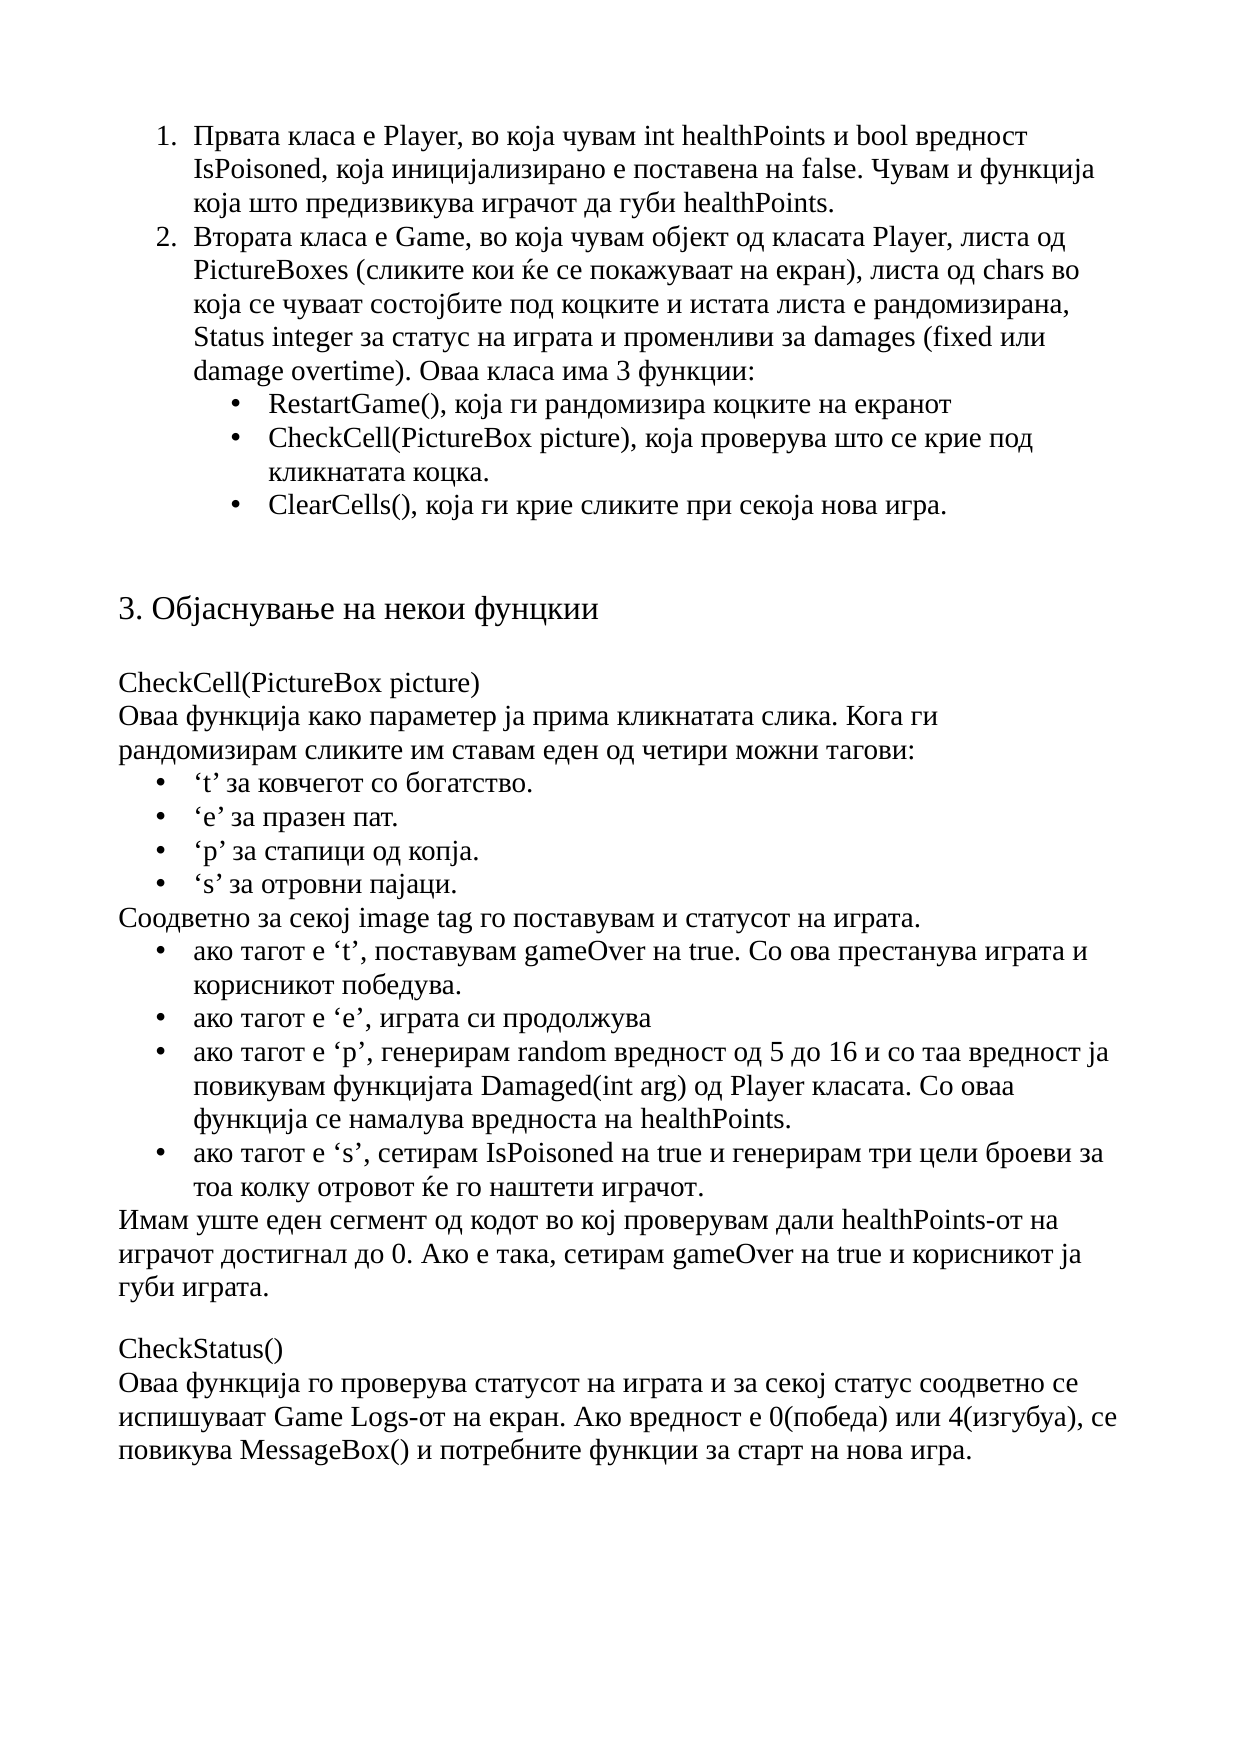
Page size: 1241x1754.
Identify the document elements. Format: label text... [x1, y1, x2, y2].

list CheckCell(PictureBox picture), која проверува што се крие под кликнатата коцка. [231, 420, 1122, 487]
list Втората класа е Game, во која чувам објект од класата Player, листа од PictureBoxes (сликите кои ќе се покажуваат на екран), листа од chars во која се чуваат состојбите под коцките и истата листа е рандомизирана, Status integer за статус на играта и променливи за damages (fixed или damage overtime). Оваа класа има 3 функции: [156, 219, 1122, 386]
list ‘e’ за празен пат. [156, 799, 1122, 833]
text Соодветно за секој image tag го поставувам и статусот на играта. [118, 900, 1122, 933]
list ‘s’ за отровни пајаци. [156, 866, 1122, 900]
text Имам уште еден сегмент од кодот во кој проверувам дали healthPoints-от на играчот достигнал до 0. Ако е така, сетирам gameOver на true и корисникот ја губи играта. [118, 1202, 1122, 1303]
list ако тагот е ‘е’, играта си продолжува [156, 1001, 1122, 1034]
list ако тагот е ‘p’, генерирам random вредност од 5 до 16 и со таа вредност ја повикувам функцијата Damaged(int arg) од Player класата. Со оваа функција се намалува вредноста на healthPoints. [156, 1034, 1122, 1135]
list ако тагот е ‘t’, поставувам gameOver на true. Со ова престанува играта и корисникот победува. [156, 933, 1122, 1001]
list RestartGame(), која ги рандомизира коцките на екранот [231, 386, 1122, 420]
list ако тагот е ‘s’, сетирам IsPoisoned на true и генерирам три цели броеви за тоа колку отровот ќе го наштети играчот. [156, 1135, 1122, 1202]
text 3. Објаснување на некои фунцкии [118, 588, 1122, 626]
text CheckStatus() [118, 1332, 1122, 1365]
list Првата класа е Player, во која чувам int healthPoints и bool вредност IsPoisoned, која иницијализирано е поставена на false. Чувам и функциja коja што предизвикува играчот да губи healthPoints. [156, 118, 1122, 219]
text Оваа функција како параметер ја прима кликнатата слика. Кога ги рандомизирам сликите им ставам еден од четири можни тагови: [118, 698, 1122, 765]
list ‘t’ за ковчегот со богатство. [156, 765, 1122, 799]
text CheckCell(PictureBox picture) [118, 665, 1122, 698]
list ClearCells(), која ги крие сликите при секоја нова игра. [231, 487, 1122, 521]
list ‘p’ за стапици од копја. [156, 833, 1122, 866]
text Оваа функција го проверува статусот на играта и за секој статус соодветно се испишуваат Game Logs-от на екран. Ако вредност е 0(победа) или 4(изгубуа), се повикува МеssageBox() и потребните функции за старт на нова игра. [118, 1365, 1122, 1466]
